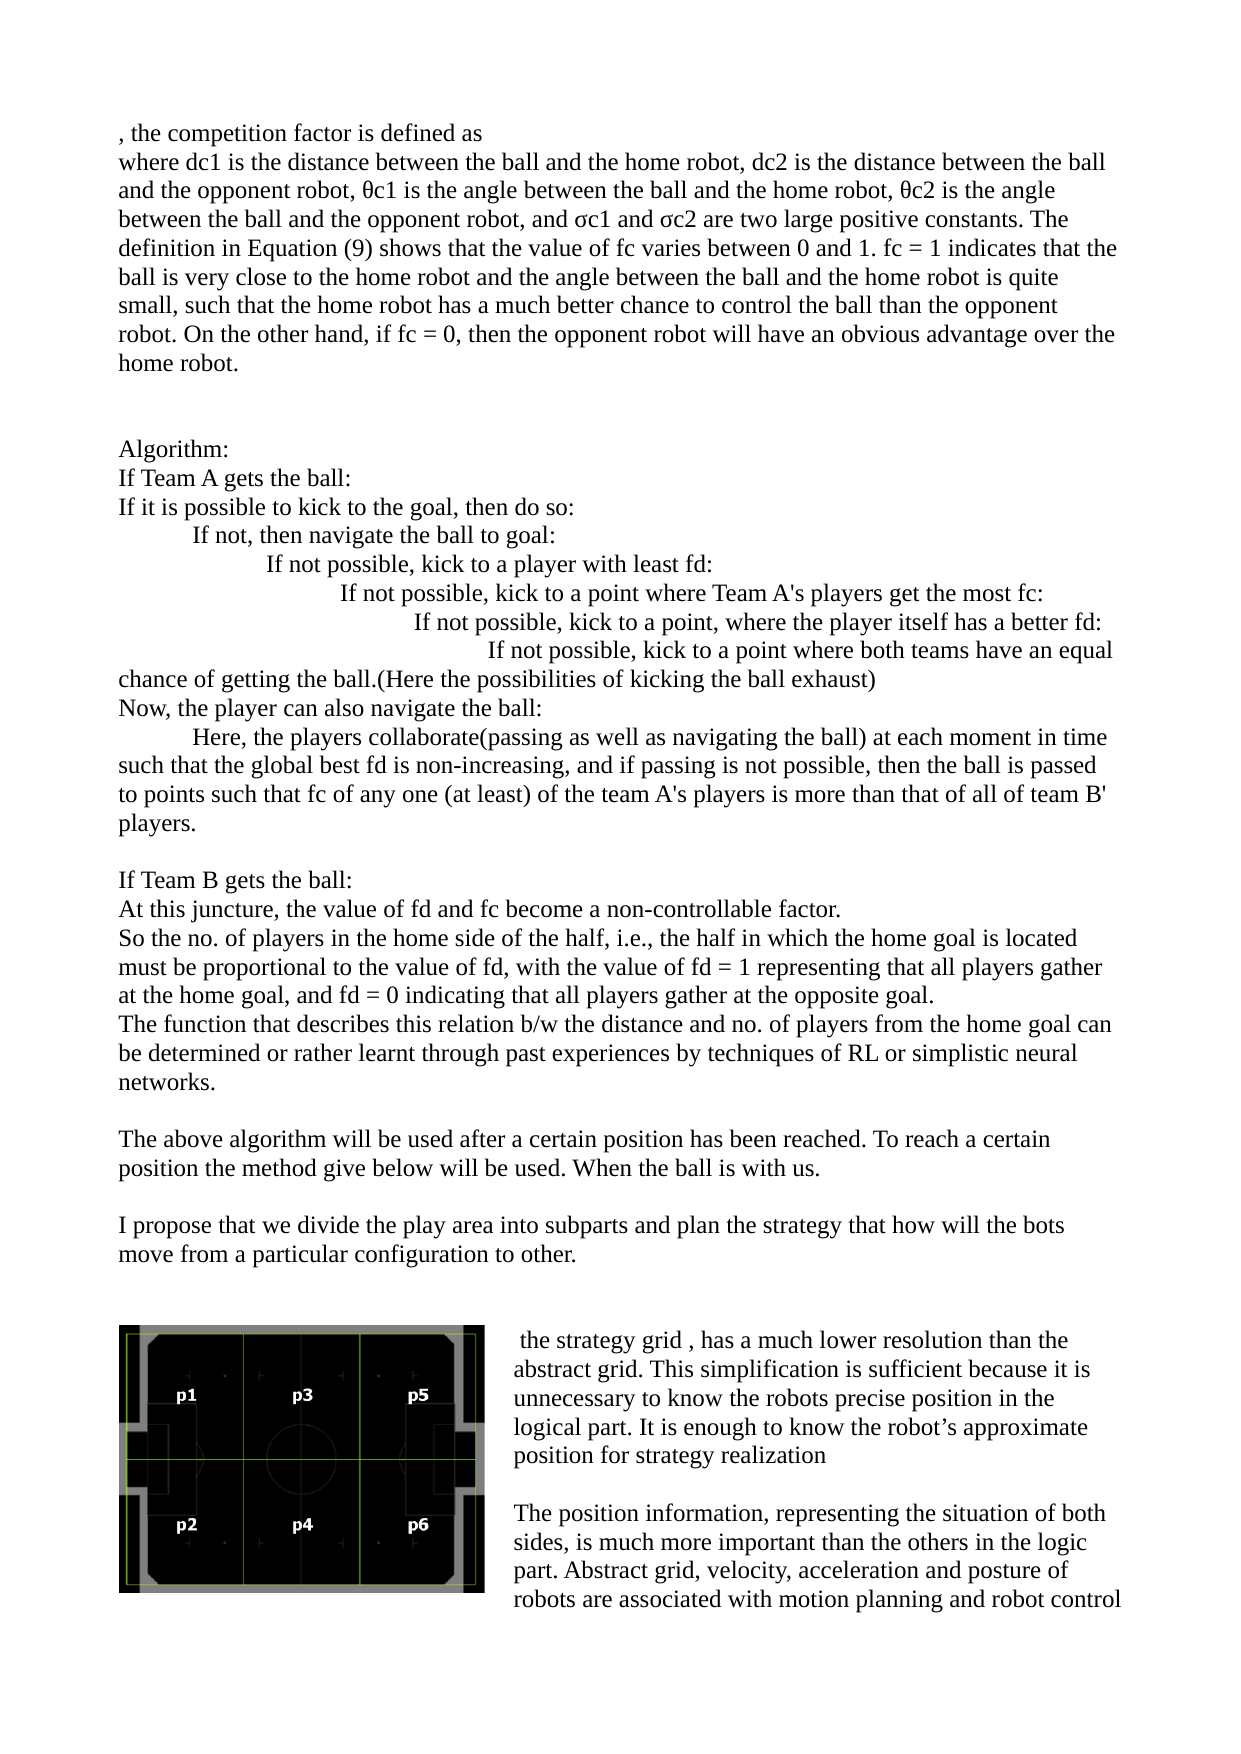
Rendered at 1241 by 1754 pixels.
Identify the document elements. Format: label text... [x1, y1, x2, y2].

text At this juncture, the value of fd and fc become a non-controllable factor. [118, 894, 1122, 923]
text Now, the player can also navigate the ball: [118, 693, 1122, 722]
text Here, the players collaborate(passing as well as navigating the ball) at each moment in time such that the global best fd is non-increasing, and if passing is not possible, then the ball is passed to points such that fc of any one (at least) of the team A's players is more than that of all of team B' players. [118, 722, 1122, 837]
text The above algorithm will be used after a certain position has been reached. To reach a certain position the method give below will be used. When the ball is with us. [118, 1124, 1122, 1182]
text If it is possible to kick to the goal, then do so: [118, 492, 1122, 521]
text If not possible, kick to a point where both teams have an equal chance of getting the ball.(Here the possibilities of kicking the ball exhaust) [118, 636, 1122, 693]
text If not possible, kick to a point where Team A's players get the most fc: [118, 578, 1122, 607]
text The position information, representing the situation of both sides, is much more important than the others in the logic part. Abstract grid, velocity, acceleration and posture of robots are associated with motion planning and robot control [118, 1498, 1122, 1613]
picture [100, 1308, 514, 1607]
text If not possible, kick to a player with least fd: [118, 549, 1122, 578]
text , the competition factor is defined as [118, 118, 1122, 147]
text where dc1 is the distance between the ball and the home robot, dc2 is the distance between the ball and the opponent robot, θc1 is the angle between the ball and the home robot, θc2 is the angle between the ball and the opponent robot, and σc1 and σc2 are two large positive constants. The definition in Equation (9) shows that the value of fc varies between 0 and 1. fc = 1 indicates that the ball is very close to the home robot and the angle between the ball and the home robot is quite small, such that the home robot has a much better chance to control the ball than the opponent robot. On the other hand, if fc = 0, then the opponent robot will have an obvious advantage over the home robot. [118, 147, 1122, 377]
text So the no. of players in the home side of the half, i.e., the half in which the home goal is located must be proportional to the value of fd, with the value of fd = 1 representing that all players gather at the home goal, and fd = 0 indicating that all players gather at the opposite goal. [118, 923, 1122, 1009]
text If not possible, kick to a point, where the player itself has a better fd: [118, 607, 1122, 636]
text If Team A gets the ball: [118, 463, 1122, 492]
text I propose that we divide the play area into subparts and plan the strategy that how will the bots move from a particular configuration to other. [118, 1211, 1122, 1268]
text The function that describes this relation b/w the distance and no. of players from the home goal can be determined or rather learnt through past experiences by techniques of RL or simplistic neural networks. [118, 1009, 1122, 1096]
text Algorithm: [118, 434, 1122, 463]
text the strategy grid , has a much lower resolution than the abstract grid. This simplification is sufficient because it is unnecessary to know the robots precise position in the logical part. It is enough to know the robot’s approximate position for strategy realization [514, 1326, 1122, 1469]
text If Team B gets the ball: [118, 866, 1122, 894]
text If not, then navigate the ball to goal: [118, 521, 1122, 549]
